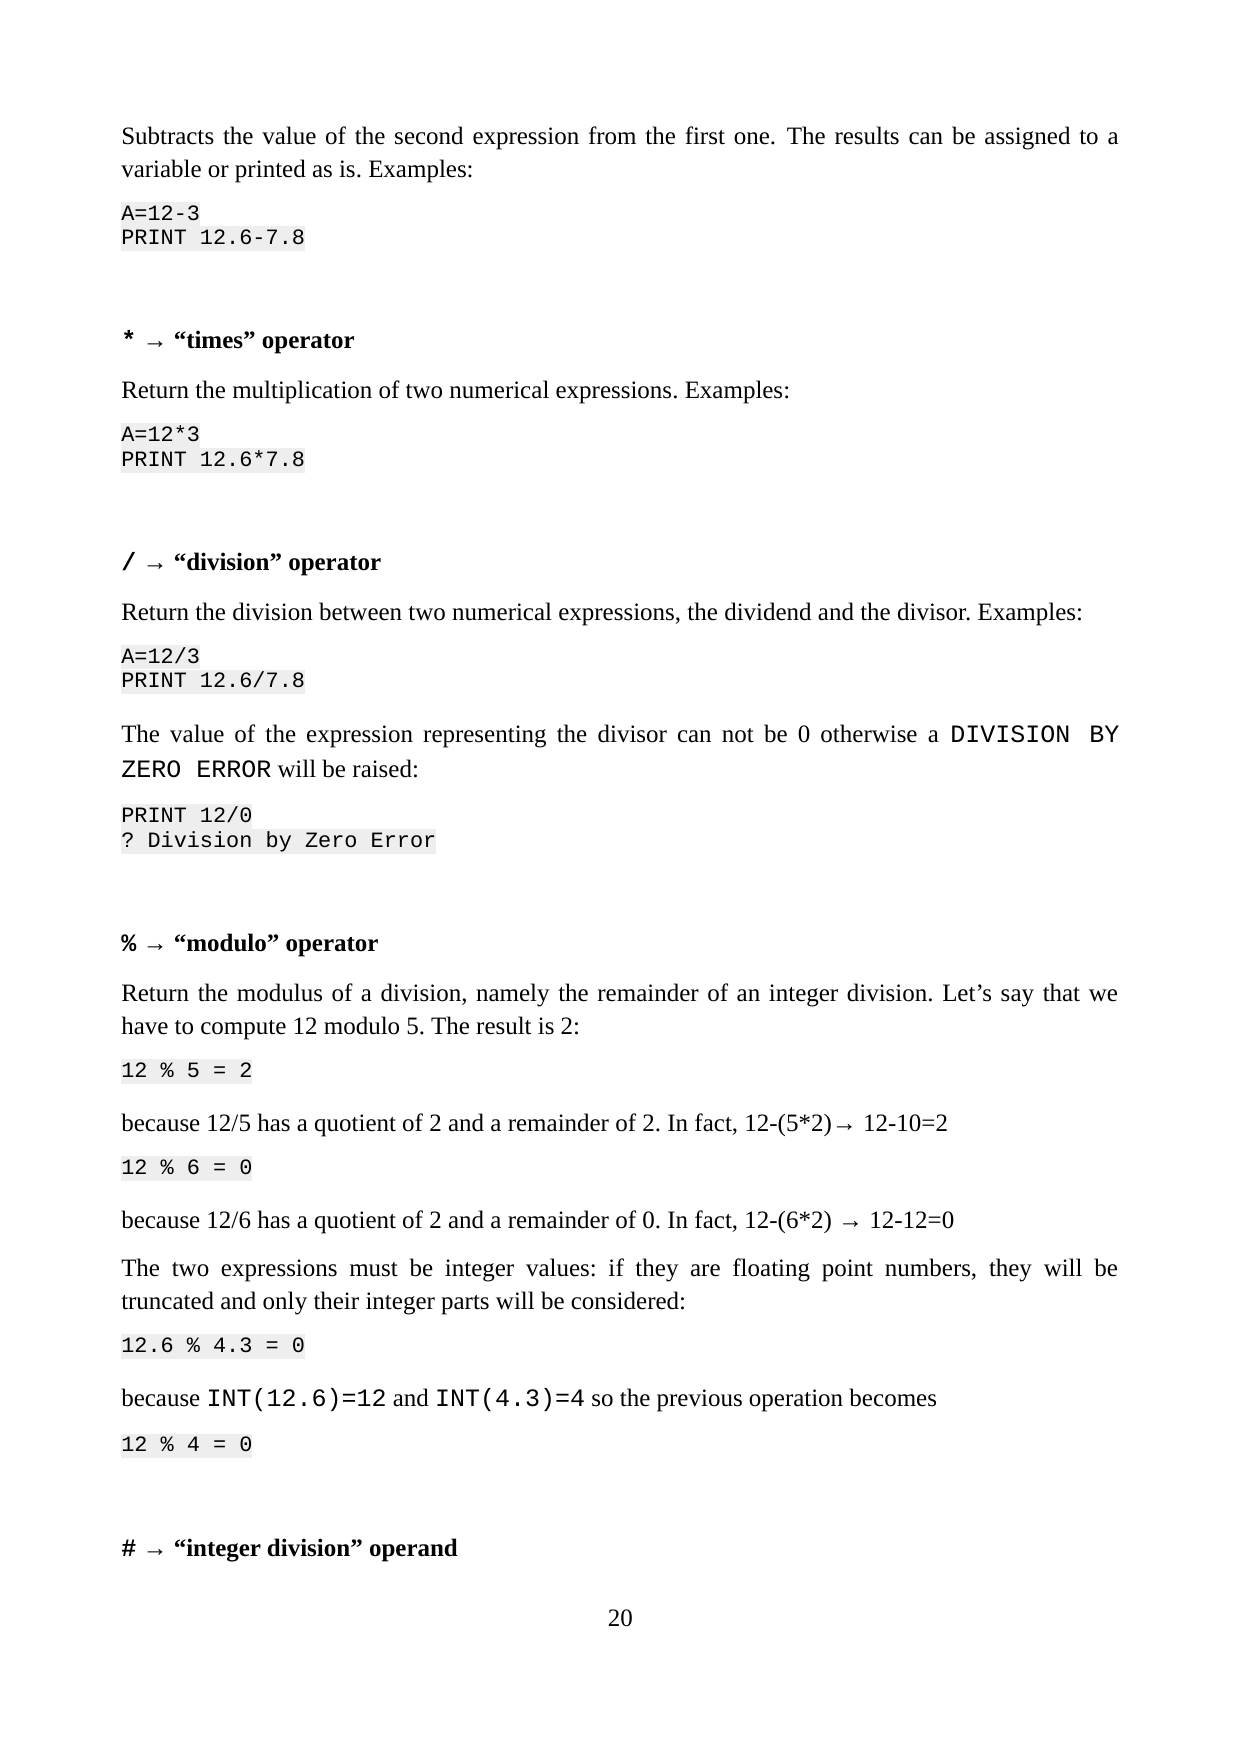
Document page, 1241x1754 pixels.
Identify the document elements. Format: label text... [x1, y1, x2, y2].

text 12 % 4 = 0 [121, 1433, 1119, 1458]
text / → “division” operator [121, 547, 1119, 578]
text 12.6 % 4.3 = 0 [305, 1334, 1119, 1359]
text ? Division by Zero Error [436, 829, 1119, 854]
text A=12-3 [200, 202, 1119, 226]
text Return the multiplication of two numerical expressions. Examples: [121, 376, 1119, 404]
text A=12/3 [200, 645, 1119, 669]
text 12 % 5 = 2 [252, 1059, 1119, 1084]
text Return the modulus of a division, namely the remainder of an integer division. Let’s say that we have to compute 12 modulo 5. The result is 2: [121, 978, 1119, 1040]
text % → “modulo” operator [121, 928, 1119, 959]
text * → “times” operator [121, 326, 1119, 356]
text PRINT 12.6*7.8 [305, 448, 1119, 473]
text 12 % 6 = 0 [252, 1156, 1119, 1181]
text PRINT 12/0 [252, 804, 1119, 829]
text because 12/6 has a quotient of 2 and a remainder of 0. In fact, 12-(6*2) → 12-12=0 [121, 1206, 1119, 1234]
text A=12*3 [200, 423, 1119, 448]
text The value of the expression representing the divisor can not be 0 otherwise a DIVISION BY ZERO ERROR will be raised: [121, 719, 1119, 785]
text The two expressions must be integer values: if they are floating point numbers, they will be truncated and only their integer parts will be considered: [121, 1253, 1119, 1315]
text # → “integer division” operand [121, 1533, 1119, 1563]
text because 12/5 has a quotient of 2 and a remainder of 2. In fact, 12-(5*2)→ 12-10=2 [121, 1108, 1119, 1137]
text Return the division between two numerical expressions, the dividend and the divisor. Examples: [121, 597, 1119, 626]
text Subtracts the value of the second expression from the first one. The results can be assigned to a variable or printed as is. Examples: [121, 121, 1119, 183]
text PRINT 12.6/7.8 [121, 669, 1119, 694]
text because INT(12.6)=12 and INT(4.3)=4 so the previous operation becomes [121, 1383, 1119, 1414]
text PRINT 12.6-7.8 [305, 226, 1119, 251]
